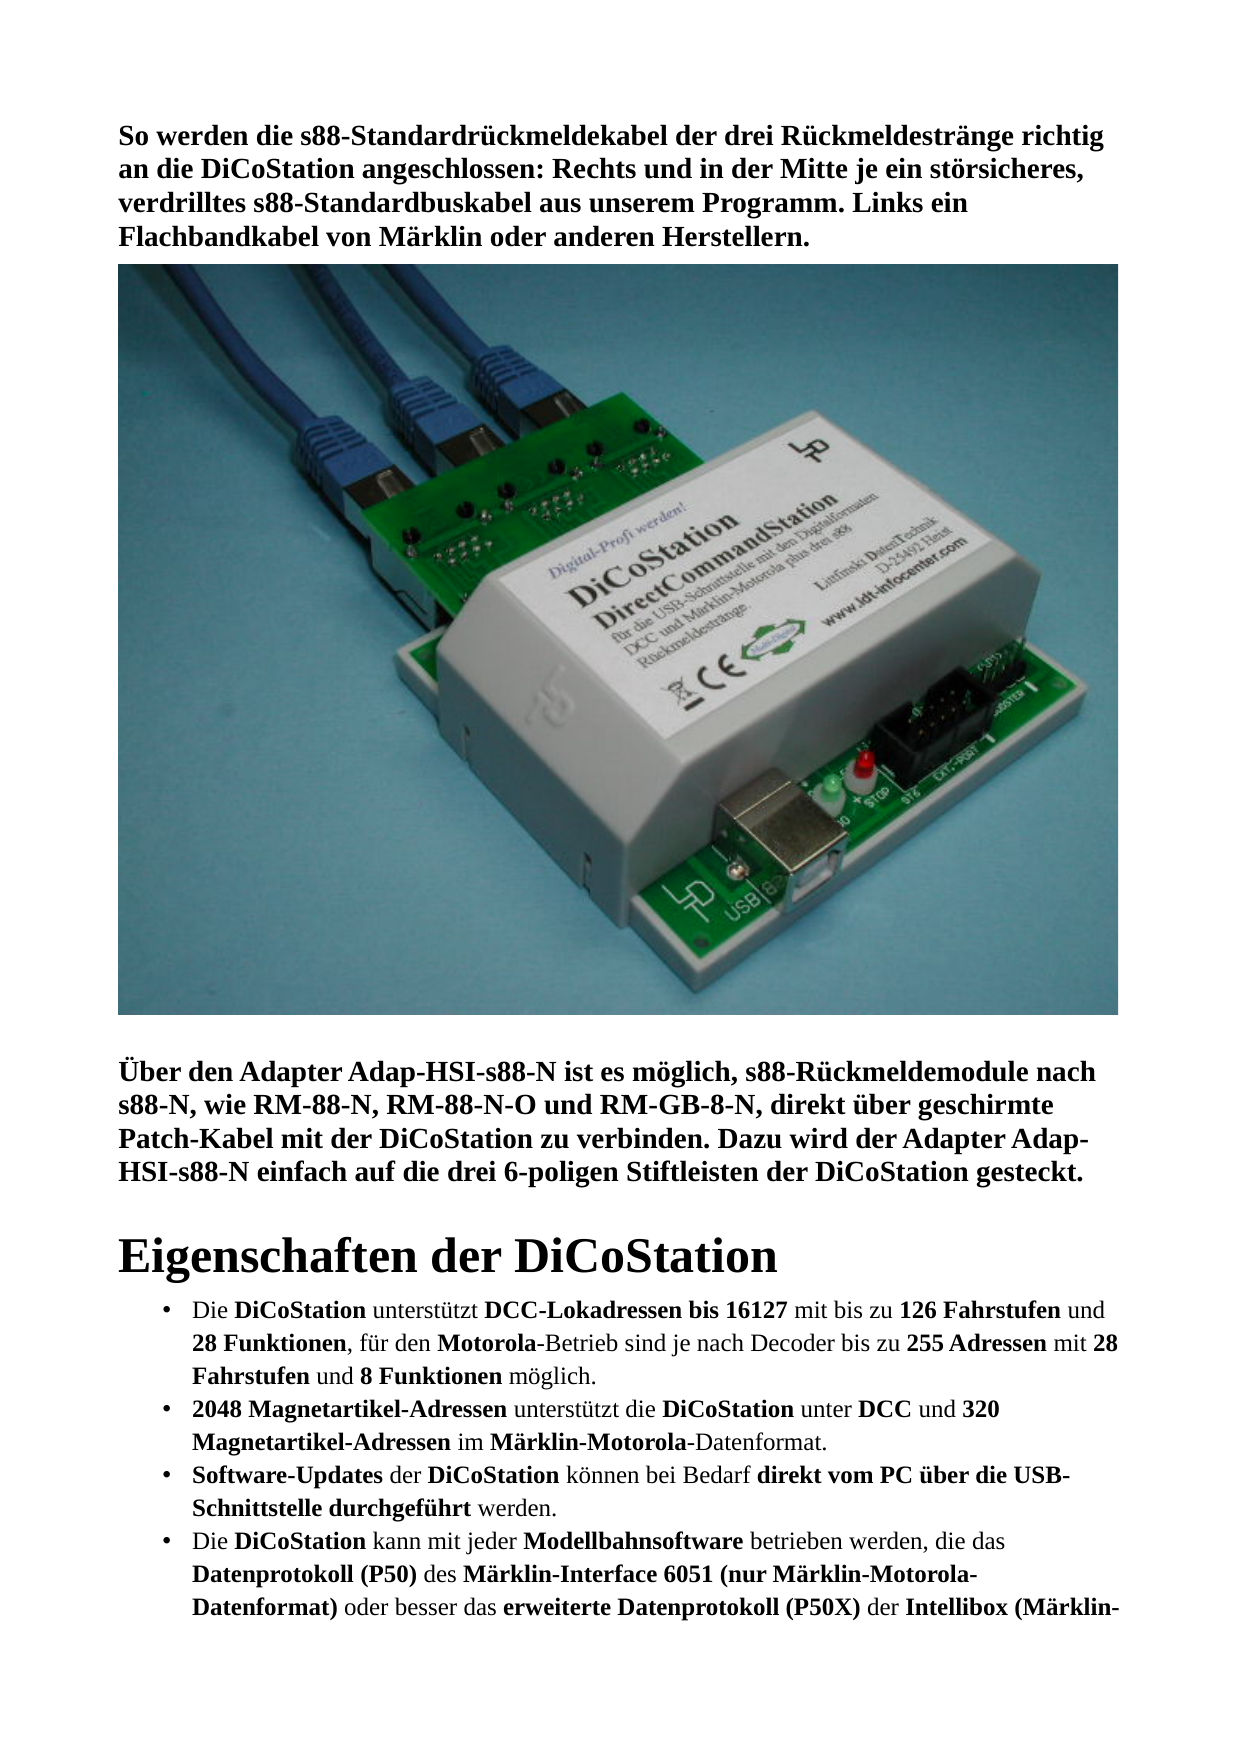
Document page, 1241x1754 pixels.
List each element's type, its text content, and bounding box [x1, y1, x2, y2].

list Die DiCoStation unterstützt DCC-Lokadressen bis 16127 mit bis zu 126 Fahrstufen und 28 Funktionen, für den Motorola-Betrieb sind je nach Decoder bis zu 255 Adressen mit 28 Fahrstufen und 8 Funktionen möglich. [162, 1295, 1122, 1390]
list 2048 Magnetartikel-Adressen unterstützt die DiCoStation unter DCC und 320 Magnetartikel-Adressen im Märklin-Motorola-Datenformat. [162, 1394, 1122, 1456]
list Software-Updates der DiCoStation können bei Bedarf direkt vom PC über die USB-Schnittstelle durchgeführt werden. [162, 1460, 1122, 1522]
picture [118, 264, 1119, 1015]
subtitle So werden die s88-Standardrückmeldekabel der drei Rückmeldestränge richtig an die DiCoStation angeschlossen: Rechts und in der Mitte je ein störsicheres, verdrilltes s88-Standardbuskabel aus unserem Programm. Links ein Flachbandkabel von Märklin oder anderen Herstellern. [118, 118, 1122, 252]
subtitle Über den Adapter Adap-HSI-s88-N ist es möglich, s88-Rückmeldemodule nach s88-N, wie RM-88-N, RM-88-N-O und RM-GB-8-N, direkt über geschirmte Patch-Kabel mit der DiCoStation zu verbinden. Dazu wird der Adapter Adap-HSI-s88-N einfach auf die drei 6-poligen Stiftleisten der DiCoStation gesteckt. [118, 1054, 1122, 1188]
list Die DiCoStation kann mit jeder Modellbahnsoftware betrieben werden, die das Datenprotokoll (P50) des Märklin-Interface 6051 (nur Märklin-Motorola-Datenformat) oder besser das erweiterte Datenprotokoll (P50X) der Intellibox (Märklin- [162, 1526, 1122, 1621]
subtitle Eigenschaften der DiCoStation [118, 1225, 1122, 1283]
